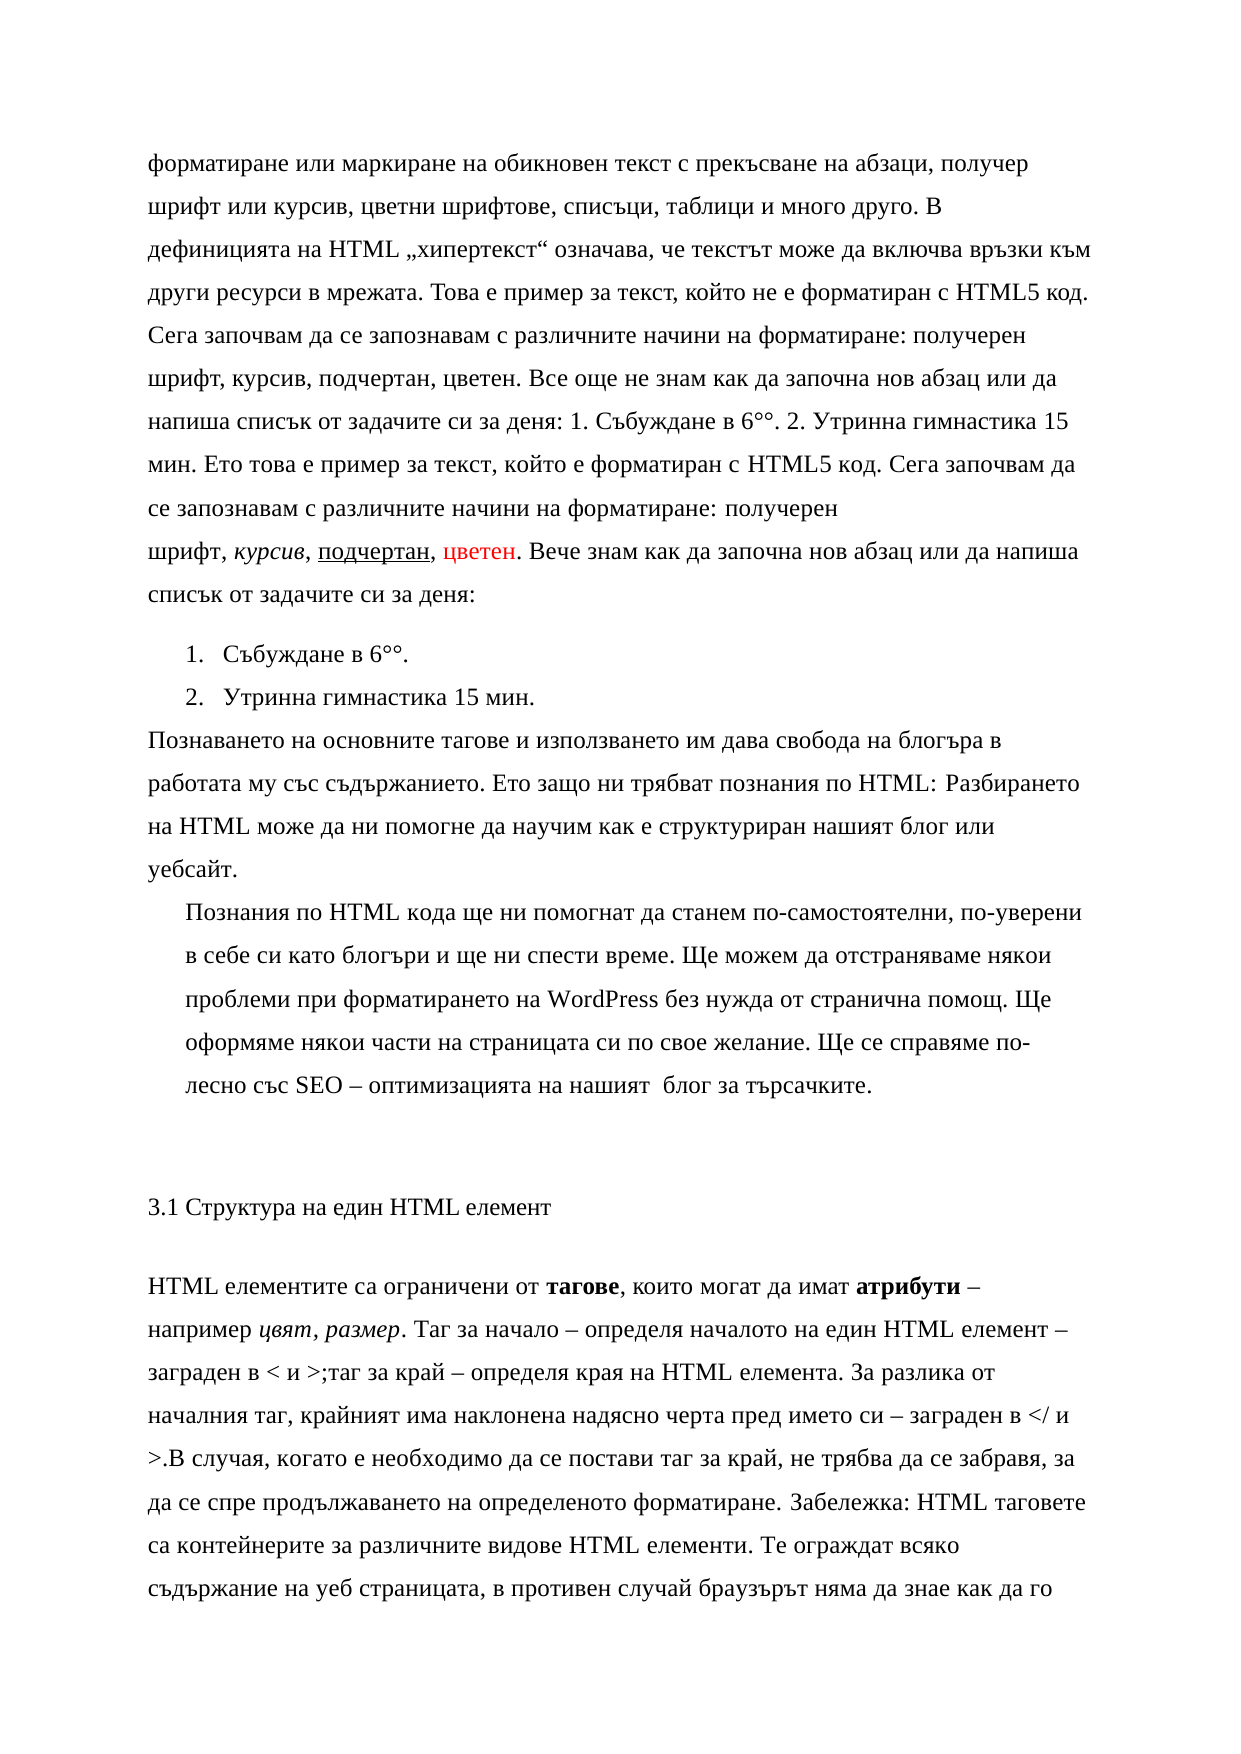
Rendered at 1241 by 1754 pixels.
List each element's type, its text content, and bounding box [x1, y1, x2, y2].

text форматиране или маркиране на обикновен текст с прекъсване на абзаци, получер шрифт или курсив, цветни шрифтове, списъци, таблици и много друго. В дефиницията на HTML „хипертекст“ означава, че текстът може да включва връзки към други ресурси в мрежата. Това е пример за текст, който не е форматиран с HTML5 код. Сега започвам да се запознавам с различните начини на форматиране: получерен шрифт, курсив, подчертан, цветен. Все още не знам как да започна нов абзац или да напиша списък от задачите си за деня: 1. Събуждане в 6°°. 2. Утринна гимнастика 15 мин. Ето това е пример за текст, който е форматиран с HTML5 код. Сега започвам да се запознавам с различните начини на форматиране: получерен шрифт, курсив, подчертан, цветен. Вече знам как да започна нов абзац или да напиша списък от задачите си за деня: [148, 148, 1093, 608]
list Събуждане в 6°°. [185, 639, 1093, 667]
text Познаването на основните тагове и използването им дава свобода на блогъра в работата му със съдържанието. Ето защо ни трябват познания по HTML: Разбирането на HTML може да ни помогне да научим как е структуриран нашият блог или уебсайт. [148, 725, 1093, 883]
text Познания по HTML кода ще ни помогнат да станем по-самостоятелни, по-уверени в себе си като блогъри и ще ни спести време. Ще можем да отстраняваме някои проблеми при форматирането на WordPress без нужда от странична помощ. Ще оформяме някои части на страницата си по свое желание. Ще се справяме по-лесно със SEO – оптимизацията на нашият блог за търсачките. [185, 897, 1093, 1099]
subtitle 3.1 Структура на един HTML елемент [148, 1192, 1093, 1221]
text HTML елементите са ограничени от тагове, които могат да имат атрибути – например цвят, размер. Tаг за начало – определя началото на един HTML елемент – заграден в < и >;таг за край – определя края на HTML елемента. За разлика от началния таг, крайният има наклонена надясно черта пред името си – заграден в </ и >.В случая, когато е необходимо да се постави таг за край, не трябва да се забравя, за да се спре продължаването на определеното форматиране. Забележка: HTML таговете са контейнерите за различните видове HTML елементи. Те ограждат всяко съдържание на уеб страницата, в противен случай браузърът няма да знае как да го [148, 1271, 1093, 1602]
list Утринна гимнастика 15 мин. [185, 682, 1093, 711]
